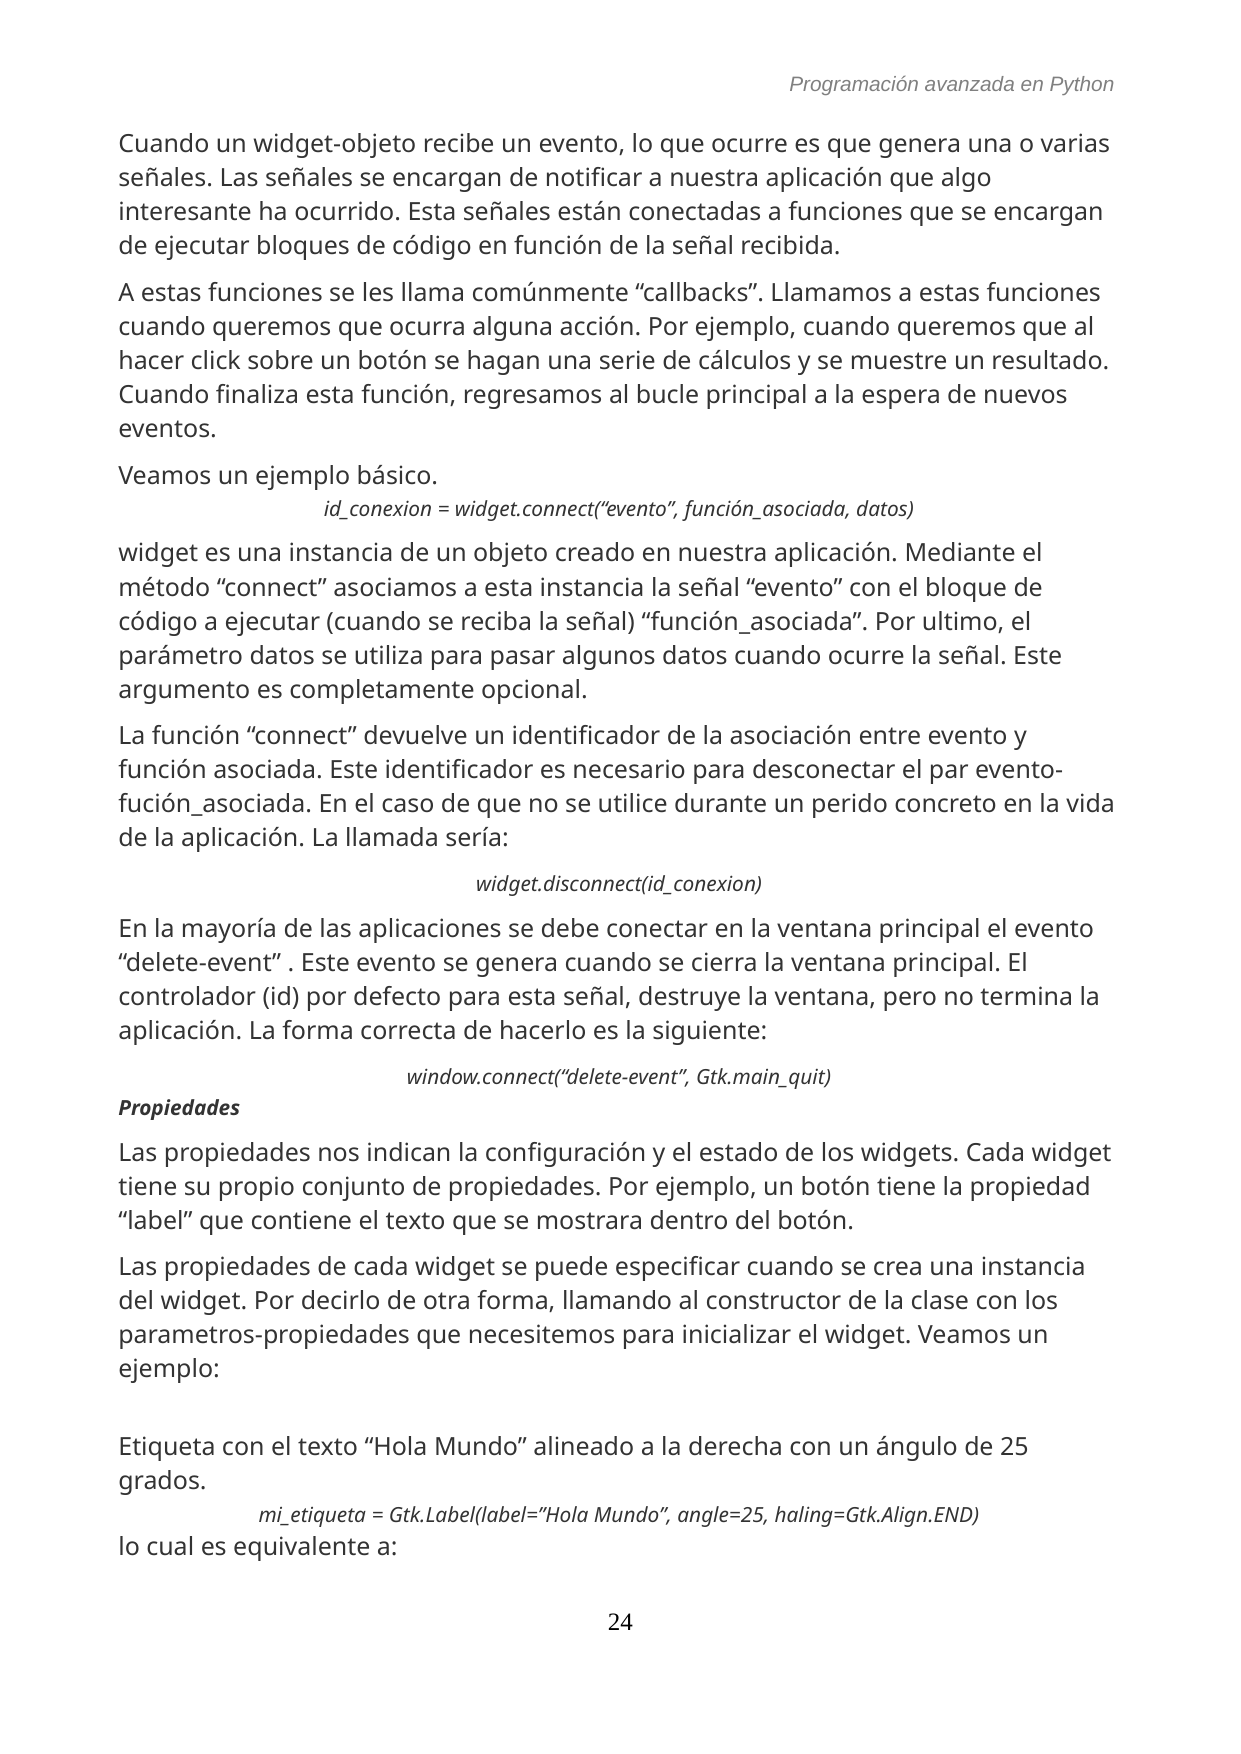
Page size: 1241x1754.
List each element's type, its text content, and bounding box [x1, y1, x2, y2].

text La función “connect” devuelve un identificador de la asociación entre evento y función asociada. Este identificador es necesario para desconectar el par evento-fución_asociada. En el caso de que no se utilice durante un perido concreto en la vida de la aplicación. La llamada sería: [118, 718, 1122, 854]
text Propiedades [118, 1090, 1122, 1122]
text mi_etiqueta = Gtk.Label(label=”Hola Mundo”, angle=25, haling=Gtk.Align.END) [118, 1497, 1122, 1528]
text Etiqueta con el texto “Hola Mundo” alineado a la derecha con un ángulo de 25 grados. [118, 1398, 1122, 1497]
text widget es una instancia de un objeto creado en nuestra aplicación. Mediante el método “connect” asociamos a esta instancia la señal “evento” con el bloque de código a ejecutar (cuando se reciba la señal) “función_asociada”. Por ultimo, el parámetro datos se utiliza para pasar algunos datos cuando ocurre la señal. Este argumento es completamente opcional. [118, 535, 1122, 705]
text Cuando un widget-objeto recibe un evento, lo que ocurre es que genera una o varias señales. Las señales se encargan de notificar a nuestra aplicación que algo interesante ha ocurrido. Esta señales están conectadas a funciones que se encargan de ejecutar bloques de código en función de la señal recibida. [118, 126, 1122, 262]
text window.connect(“delete-event”, Gtk.main_quit) [118, 1059, 1122, 1090]
text widget.disconnect(id_conexion) [118, 867, 1122, 898]
text lo cual es equivalente a: [118, 1528, 1122, 1562]
text A estas funciones se les llama comúnmente “callbacks”. Llamamos a estas funciones cuando queremos que ocurra alguna acción. Por ejemplo, cuando queremos que al hacer click sobre un botón se hagan una serie de cálculos y se muestre un resultado. Cuando finaliza esta función, regresamos al bucle principal a la espera de nuevos eventos. [118, 274, 1122, 445]
text Las propiedades nos indican la configuración y el estado de los widgets. Cada widget tiene su propio conjunto de propiedades. Por ejemplo, un botón tiene la propiedad “label” que contiene el texto que se mostrara dentro del botón. [118, 1134, 1122, 1236]
text id_conexion = widget.connect(“evento”, función_asociada, datos) [118, 491, 1122, 523]
text Las propiedades de cada widget se puede especificar cuando se crea una instancia del widget. Por decirlo de otra forma, llamando al constructor de la clase con los parametros-propiedades que necesitemos para inicializar el widget. Veamos un ejemplo: [118, 1249, 1122, 1385]
text Veamos un ejemplo básico. [118, 457, 1122, 491]
text En la mayoría de las aplicaciones se debe conectar en la ventana principal el evento “delete-event” . Este evento se genera cuando se cierra la ventana principal. El controlador (id) por defecto para esta señal, destruye la ventana, pero no termina la aplicación. La forma correcta de hacerlo es la siguiente: [118, 910, 1122, 1047]
